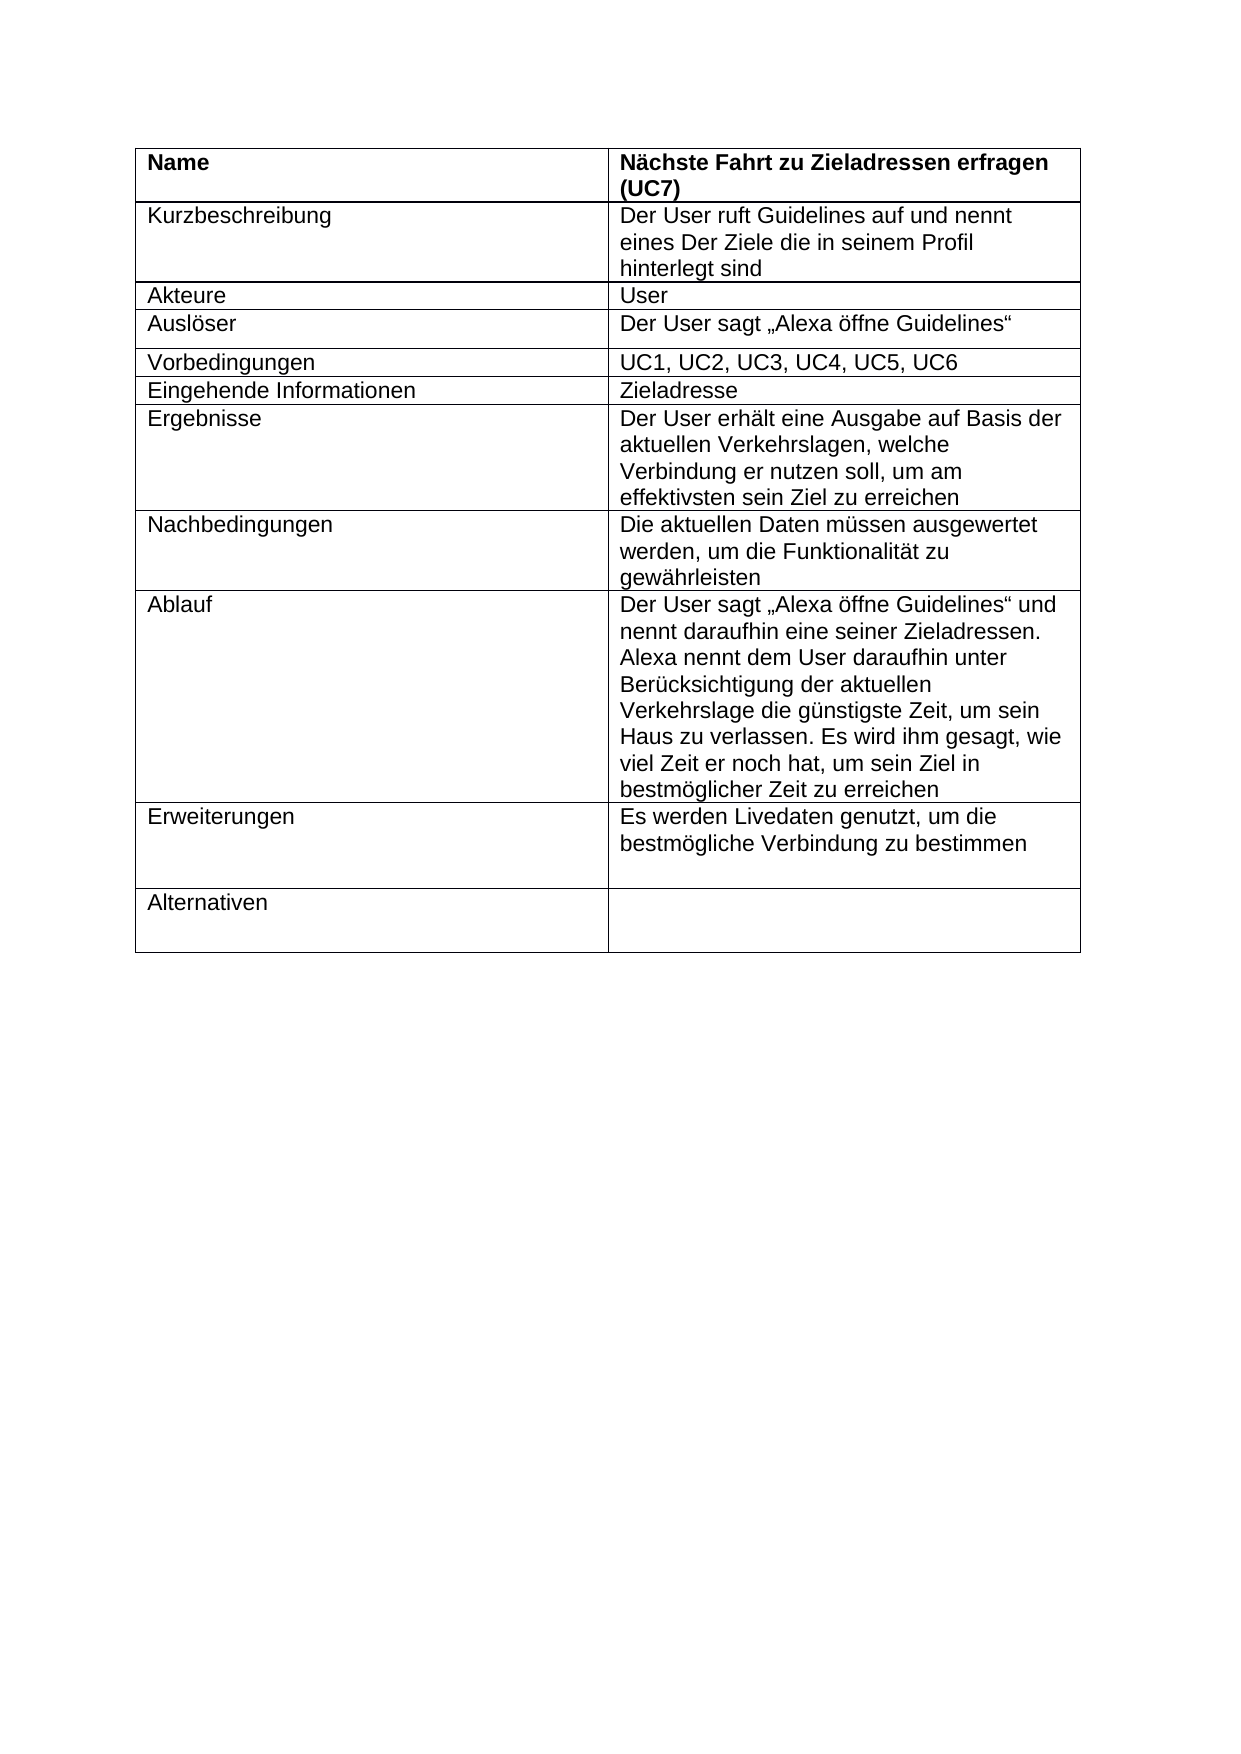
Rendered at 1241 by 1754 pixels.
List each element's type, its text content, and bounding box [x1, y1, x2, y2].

table_cell Alternativen [136, 889, 608, 952]
table_cell Erweiterungen [136, 803, 608, 888]
table_cell User [609, 283, 1080, 309]
table_header Nächste Fahrt zu Zieladressen erfragen (UC7) [609, 149, 1080, 201]
table_cell Nachbedingungen [136, 511, 608, 590]
table_cell UC1, UC2, UC3, UC4, UC5, UC6 [609, 349, 1080, 376]
table_cell Kurzbeschreibung [136, 203, 608, 281]
table_cell Zieladresse [609, 377, 1080, 404]
table_cell Akteure [136, 283, 608, 309]
table_cell Der User ruft Guidelines auf und nennt eines Der Ziele die in seinem Profil hinterlegt sind [609, 203, 1080, 281]
table_cell Ablauf [136, 591, 608, 802]
table_cell Es werden Livedaten genutzt, um die bestmögliche Verbindung zu bestimmen [609, 803, 1080, 888]
table_cell Vorbedingungen [136, 349, 608, 376]
table_cell Der User erhält eine Ausgabe auf Basis der aktuellen Verkehrslagen, welche Verbindung er nutzen soll, um am effektivsten sein Ziel zu erreichen [609, 405, 1080, 510]
table_cell Der User sagt „Alexa öffne Guidelines“ [609, 310, 1080, 348]
table_cell [609, 889, 1080, 952]
table_cell Der User sagt „Alexa öffne Guidelines“ und nennt daraufhin eine seiner Zieladressen. Alexa nennt dem User daraufhin unter Berücksichtigung der aktuellen Verkehrslage die günstigste Zeit, um sein Haus zu verlassen. Es wird ihm gesagt, wie viel Zeit er noch hat, um sein Ziel in bestmöglicher Zeit zu erreichen [609, 591, 1080, 802]
table_header Name [136, 149, 608, 201]
table_cell Ergebnisse [136, 405, 608, 510]
table_cell Die aktuellen Daten müssen ausgewertet werden, um die Funktionalität zu gewährleisten [609, 511, 1080, 590]
table_cell Eingehende Informationen [136, 377, 608, 404]
table_cell Auslöser [136, 310, 608, 348]
